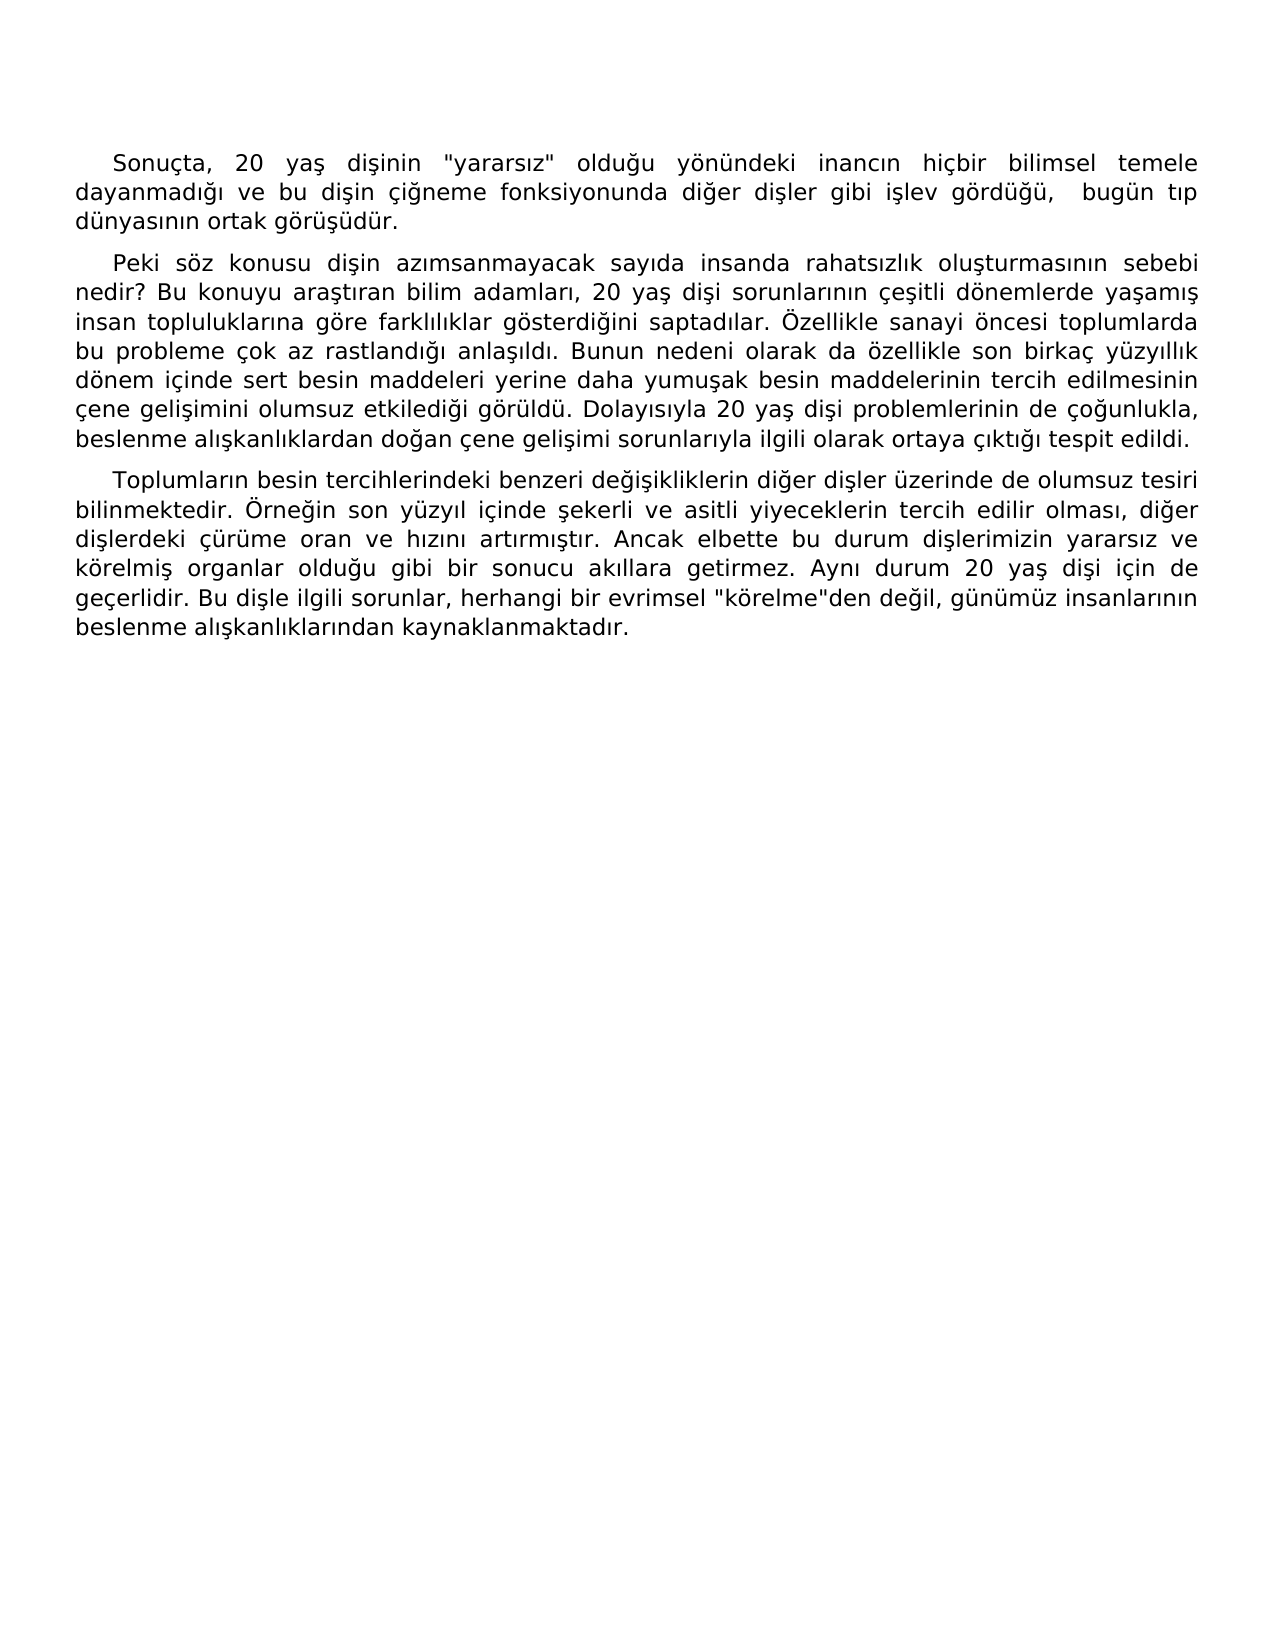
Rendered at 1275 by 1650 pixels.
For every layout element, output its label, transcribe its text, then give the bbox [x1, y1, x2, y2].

text Toplumların besin tercihlerindeki benzeri değişikliklerin diğer dişler üzerinde de olumsuz tesiri bilinmektedir. Örneğin son yüzyıl içinde şekerli ve asitli yiyeceklerin tercih edilir olması, diğer dişlerdeki çürüme oran ve hızını artırmıştır. Ancak elbette bu durum dişlerimizin yararsız ve körelmiş organlar olduğu gibi bir sonucu akıllara getirmez. Aynı durum 20 yaş dişi için de geçerlidir. Bu dişle ilgili sorunlar, herhangi bir evrimsel "körelme"den değil, günümüz insanlarının beslenme alışkanlıklarından kaynaklanmaktadır. [75, 468, 1200, 641]
text Peki söz konusu dişin azımsanmayacak sayıda insanda rahatsızlık oluşturmasının sebebi nedir? Bu konuyu araştıran bilim adamları, 20 yaş dişi sorunlarının çeşitli dönemlerde yaşamış insan topluluklarına göre farklılıklar gösterdiğini saptadılar. Özellikle sanayi öncesi toplumlarda bu probleme çok az rastlandığı anlaşıldı. Bunun nedeni olarak da özellikle son birkaç yüzyıllık dönem içinde sert besin maddeleri yerine daha yumuşak besin maddelerinin tercih edilmesinin çene gelişimini olumsuz etkilediği görüldü. Dolayısıyla 20 yaş dişi problemlerinin de çoğunlukla, beslenme alışkanlıklardan doğan çene gelişimi sorunlarıyla ilgili olarak ortaya çıktığı tespit edildi. [75, 250, 1200, 453]
text Sonuçta, 20 yaş dişinin "yararsız" olduğu yönündeki inancın hiçbir bilimsel temele dayanmadığı ve bu dişin çiğneme fonksiyonunda diğer dişler gibi işlev gördüğü, bugün tıp dünyasının ortak görüşüdür. [75, 150, 1200, 235]
